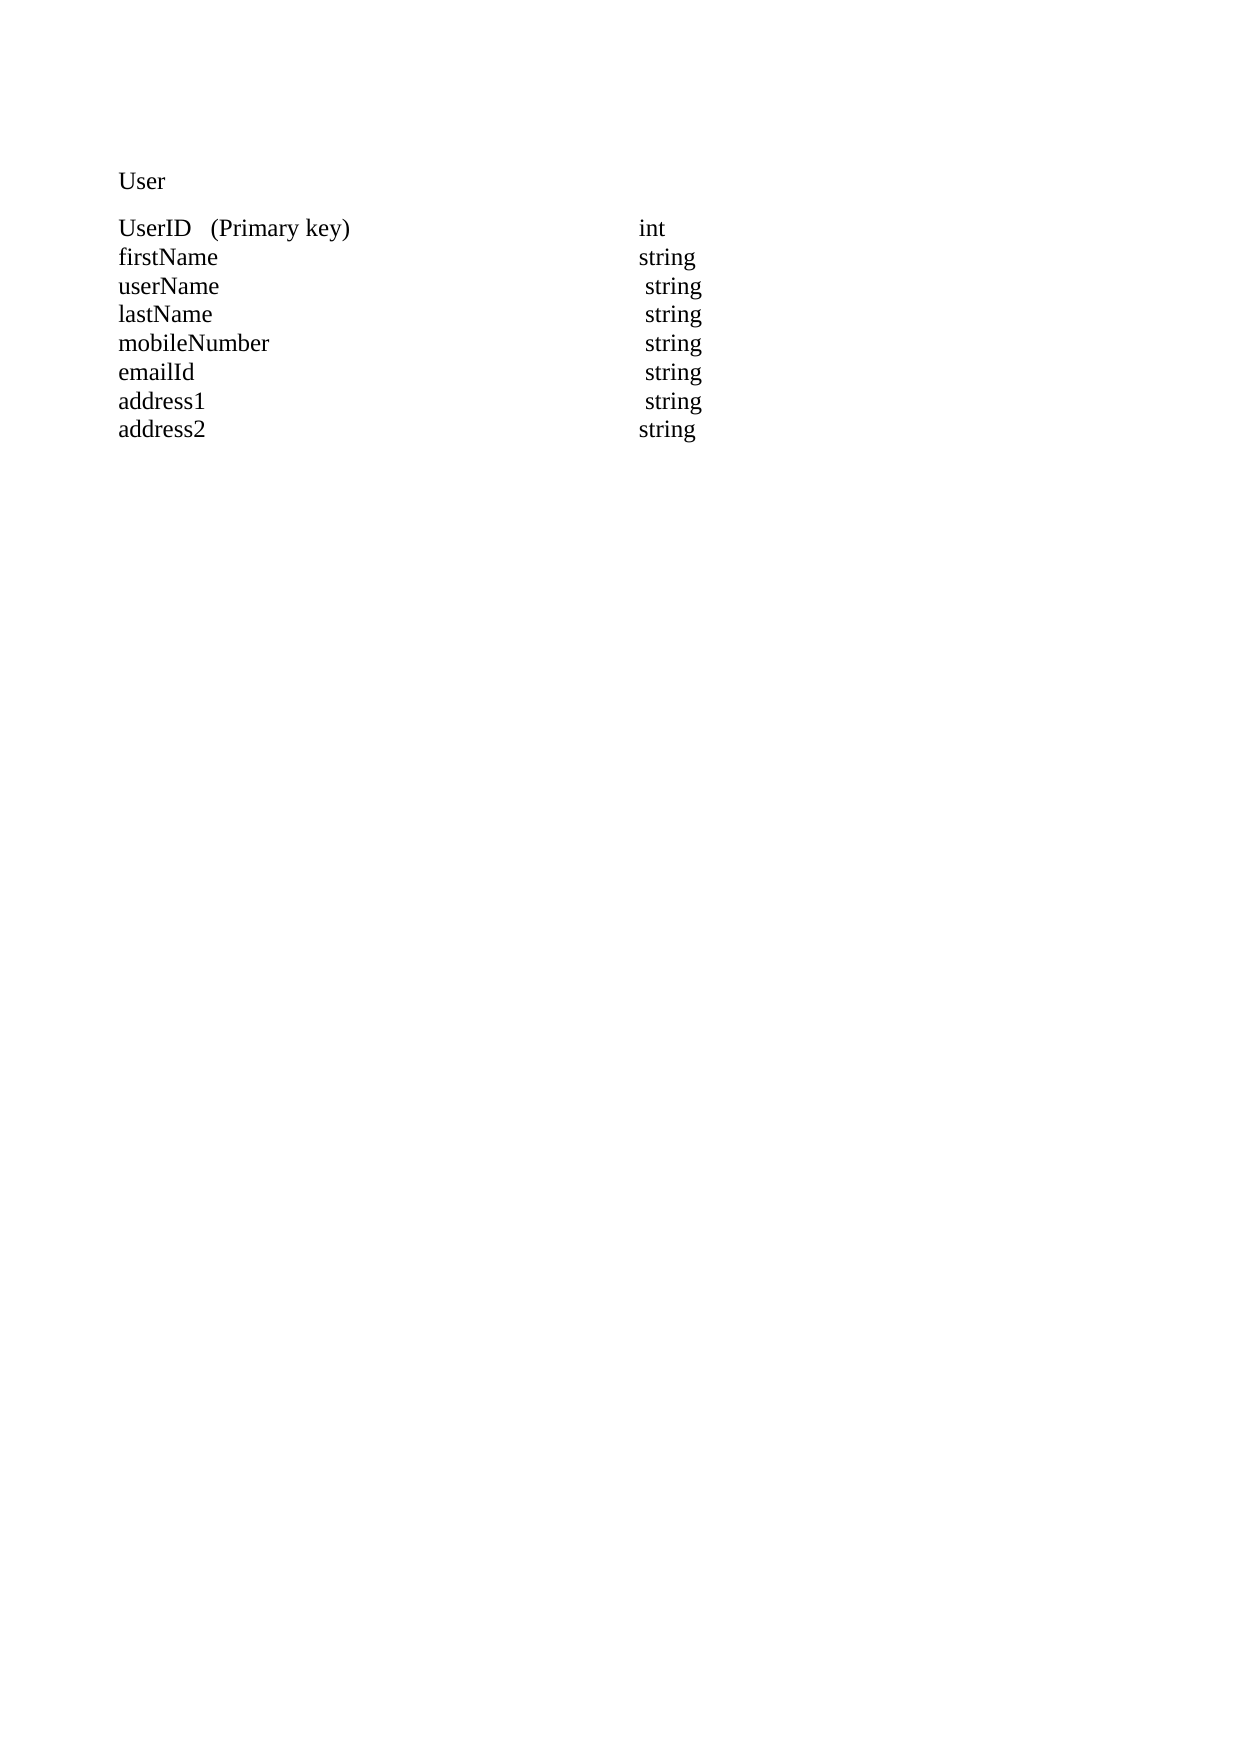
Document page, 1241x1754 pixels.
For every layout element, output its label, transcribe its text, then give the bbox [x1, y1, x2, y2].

table_cell mobileNumber [118, 328, 620, 357]
table_cell emailId [118, 357, 620, 386]
table_cell userName [118, 271, 620, 299]
table_header int [620, 213, 1122, 242]
table_cell string [620, 328, 1122, 357]
table_header UserID (Primary key) [118, 213, 620, 242]
table_cell firstName [118, 242, 620, 271]
table_cell address2 [118, 415, 620, 443]
table_cell string [620, 415, 1122, 443]
text User [118, 166, 1122, 194]
table_cell string [620, 357, 1122, 386]
table_cell string [620, 300, 1122, 328]
table_cell lastName [118, 300, 620, 328]
table_cell string [620, 386, 1122, 414]
table_cell address1 [118, 386, 620, 414]
table_cell string [620, 242, 1122, 271]
table_cell string [620, 271, 1122, 299]
